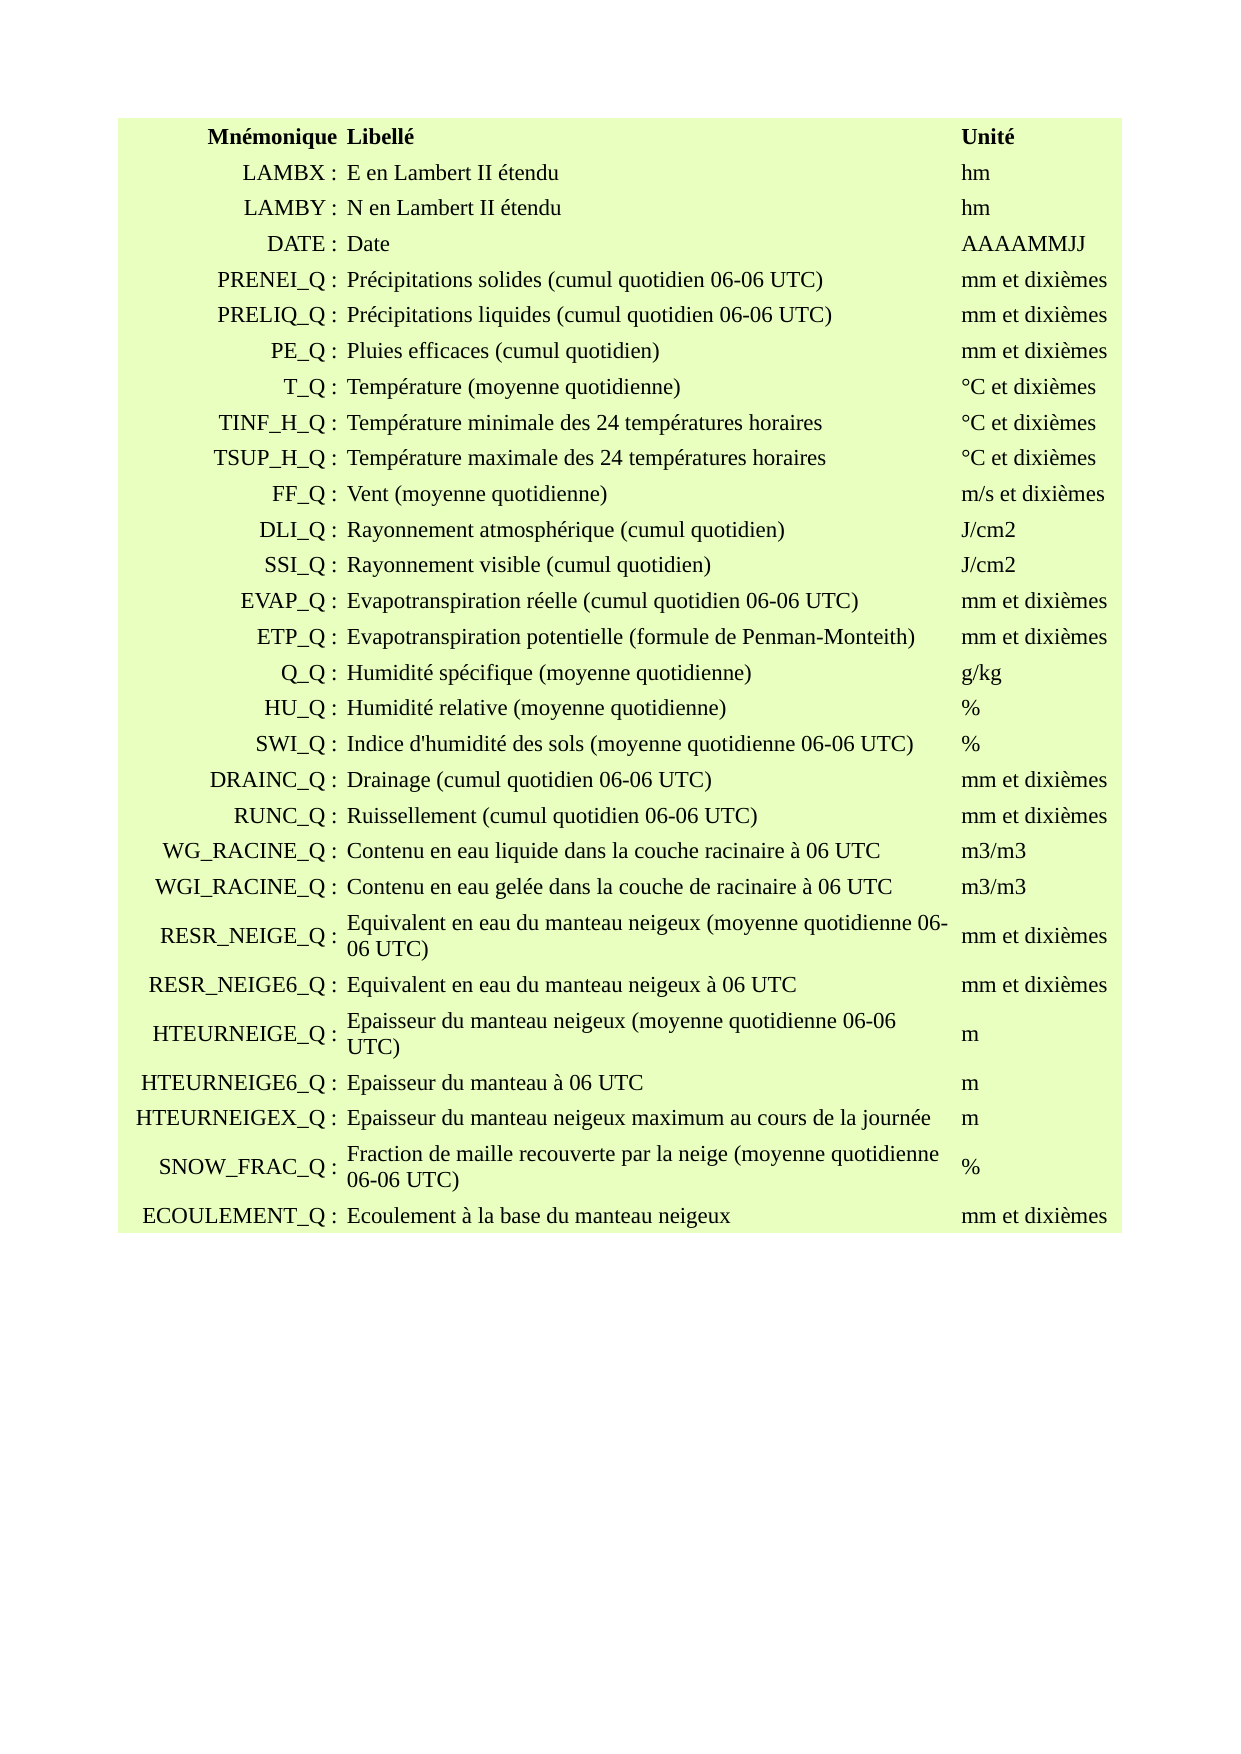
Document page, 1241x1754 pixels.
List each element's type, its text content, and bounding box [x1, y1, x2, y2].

table_cell Humidité spécifique (moyenne quotidienne) [342, 654, 956, 690]
table_cell WG_RACINE_Q : [118, 833, 342, 868]
table_cell LAMBY : [118, 190, 342, 225]
table_cell Fraction de maille recouverte par la neige (moyenne quotidienne 06-06 UTC) [342, 1136, 956, 1198]
table_cell Pluies efficaces (cumul quotidien) [342, 333, 956, 368]
table_cell Equivalent en eau du manteau neigeux à 06 UTC [342, 966, 956, 1002]
table_cell °C et dixièmes [956, 368, 1122, 404]
table_cell Epaisseur du manteau neigeux maximum au cours de la journée [342, 1100, 956, 1136]
table_cell mm et dixièmes [956, 333, 1122, 368]
table_cell Date [342, 225, 956, 261]
table_cell PRELIQ_Q : [118, 297, 342, 332]
table_cell TSUP_H_Q : [118, 440, 342, 475]
table_cell ECOULEMENT_Q : [118, 1198, 342, 1233]
table_cell LAMBX : [118, 154, 342, 189]
table_cell EVAP_Q : [118, 583, 342, 618]
table_cell Evapotranspiration réelle (cumul quotidien 06-06 UTC) [342, 583, 956, 618]
table_cell J/cm2 [956, 511, 1122, 547]
table_cell TINF_H_Q : [118, 404, 342, 440]
table_cell HU_Q : [118, 690, 342, 726]
table_cell Humidité relative (moyenne quotidienne) [342, 690, 956, 726]
table_cell Epaisseur du manteau à 06 UTC [342, 1064, 956, 1100]
table_cell mm et dixièmes [956, 618, 1122, 654]
table_cell HTEURNEIGE6_Q : [118, 1064, 342, 1100]
table_cell m [956, 1002, 1122, 1064]
table_cell Equivalent en eau du manteau neigeux (moyenne quotidienne 06-06 UTC) [342, 904, 956, 966]
table_cell °C et dixièmes [956, 440, 1122, 475]
table_cell Rayonnement atmosphérique (cumul quotidien) [342, 511, 956, 547]
table_cell Précipitations liquides (cumul quotidien 06-06 UTC) [342, 297, 956, 332]
table_cell m3/m3 [956, 869, 1122, 904]
table_header Unité [956, 118, 1122, 154]
table_cell mm et dixièmes [956, 761, 1122, 797]
table_cell Evapotranspiration potentielle (formule de Penman-Monteith) [342, 618, 956, 654]
table_cell Epaisseur du manteau neigeux (moyenne quotidienne 06-06 UTC) [342, 1002, 956, 1064]
table_cell mm et dixièmes [956, 261, 1122, 297]
table_cell FF_Q : [118, 475, 342, 511]
table_cell m3/m3 [956, 833, 1122, 868]
table_cell Q_Q : [118, 654, 342, 690]
table_cell T_Q : [118, 368, 342, 404]
table_cell mm et dixièmes [956, 297, 1122, 332]
table_cell mm et dixièmes [956, 1198, 1122, 1233]
table_cell RESR_NEIGE6_Q : [118, 966, 342, 1002]
table_cell m/s et dixièmes [956, 475, 1122, 511]
table_cell RUNC_Q : [118, 797, 342, 833]
table_cell mm et dixièmes [956, 583, 1122, 618]
table_cell Contenu en eau liquide dans la couche racinaire à 06 UTC [342, 833, 956, 868]
table_cell Contenu en eau gelée dans la couche de racinaire à 06 UTC [342, 869, 956, 904]
table_cell SSI_Q : [118, 547, 342, 583]
table_cell Température minimale des 24 températures horaires [342, 404, 956, 440]
table_cell Température maximale des 24 températures horaires [342, 440, 956, 475]
table_cell Rayonnement visible (cumul quotidien) [342, 547, 956, 583]
table_cell % [956, 1136, 1122, 1198]
table_cell HTEURNEIGE_Q : [118, 1002, 342, 1064]
table_cell m [956, 1100, 1122, 1136]
table_header Libellé [342, 118, 956, 154]
table_cell Vent (moyenne quotidienne) [342, 475, 956, 511]
table_cell mm et dixièmes [956, 797, 1122, 833]
table_cell Drainage (cumul quotidien 06-06 UTC) [342, 761, 956, 797]
table_cell Précipitations solides (cumul quotidien 06-06 UTC) [342, 261, 956, 297]
table_cell N en Lambert II étendu [342, 190, 956, 225]
table_cell HTEURNEIGEX_Q : [118, 1100, 342, 1136]
table_cell g/kg [956, 654, 1122, 690]
table_cell Ruissellement (cumul quotidien 06-06 UTC) [342, 797, 956, 833]
table_cell Ecoulement à la base du manteau neigeux [342, 1198, 956, 1233]
table_cell Température (moyenne quotidienne) [342, 368, 956, 404]
table_cell % [956, 726, 1122, 761]
table_cell °C et dixièmes [956, 404, 1122, 440]
table_cell PRENEI_Q : [118, 261, 342, 297]
table_cell SWI_Q : [118, 726, 342, 761]
table_cell ETP_Q : [118, 618, 342, 654]
table_cell mm et dixièmes [956, 966, 1122, 1002]
table_cell SNOW_FRAC_Q : [118, 1136, 342, 1198]
table_cell RESR_NEIGE_Q : [118, 904, 342, 966]
table_cell WGI_RACINE_Q : [118, 869, 342, 904]
table_cell J/cm2 [956, 547, 1122, 583]
table_cell PE_Q : [118, 333, 342, 368]
table_cell E en Lambert II étendu [342, 154, 956, 189]
table_cell DLI_Q : [118, 511, 342, 547]
table_cell % [956, 690, 1122, 726]
table_cell DATE : [118, 225, 342, 261]
table_cell AAAAMMJJ [956, 225, 1122, 261]
table_cell m [956, 1064, 1122, 1100]
table_cell DRAINC_Q : [118, 761, 342, 797]
table_header Mnémonique [118, 118, 342, 154]
table_cell mm et dixièmes [956, 904, 1122, 966]
table_cell Indice d'humidité des sols (moyenne quotidienne 06-06 UTC) [342, 726, 956, 761]
table_cell hm [956, 154, 1122, 189]
table_cell hm [956, 190, 1122, 225]
